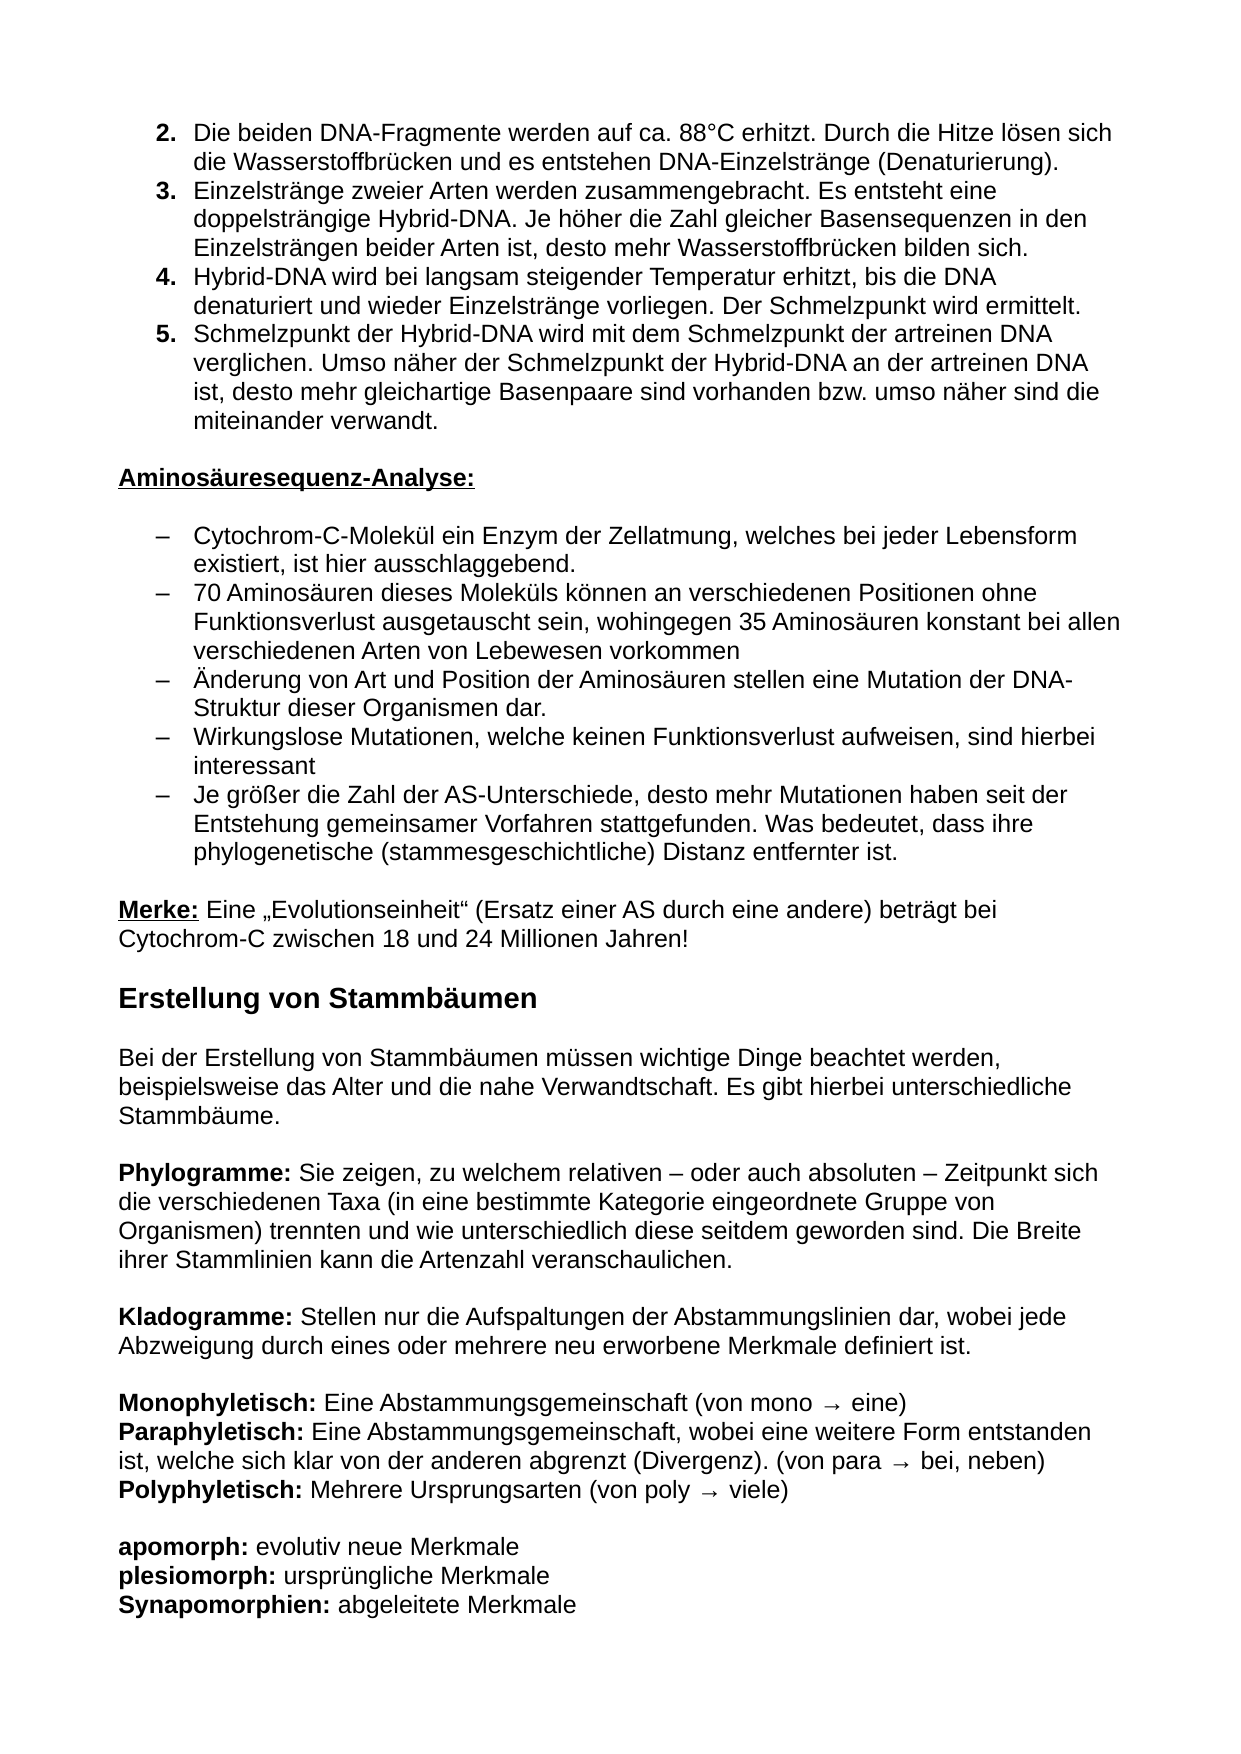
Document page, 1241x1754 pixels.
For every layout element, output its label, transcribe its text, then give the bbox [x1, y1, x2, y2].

list Cytochrom-C-Molekül ein Enzym der Zellatmung, welches bei jeder Lebensform existiert, ist hier ausschlaggebend. [156, 521, 1122, 578]
list Einzelstränge zweier Arten werden zusammengebracht. Es entsteht eine doppelsträngige Hybrid-DNA. Je höher die Zahl gleicher Basensequenzen in den Einzelsträngen beider Arten ist, desto mehr Wasserstoffbrücken bilden sich. [156, 176, 1122, 262]
list Änderung von Art und Position der Aminosäuren stellen eine Mutation der DNA-Struktur dieser Organismen dar. [156, 664, 1122, 722]
text Monophyletisch: Eine Abstammungsgemeinschaft (von mono → eine) [118, 1388, 1122, 1417]
text Kladogramme: Stellen nur die Aufspaltungen der Abstammungslinien dar, wobei jede Abzweigung durch eines oder mehrere neu erworbene Merkmale definiert ist. [118, 1302, 1122, 1360]
text Phylogramme: Sie zeigen, zu welchem relativen – oder auch absoluten – Zeitpunkt sich die verschiedenen Taxa (in eine bestimmte Kategorie eingeordnete Gruppe von Organismen) trennten und wie unterschiedlich diese seitdem geworden sind. Die Breite ihrer Stammlinien kann die Artenzahl veranschaulichen. [118, 1158, 1122, 1273]
list Wirkungslose Mutationen, welche keinen Funktionsverlust aufweisen, sind hierbei interessant [156, 722, 1122, 780]
text Aminosäuresequenz-Analyse: [118, 463, 1122, 492]
text Polyphyletisch: Mehrere Ursprungsarten (von poly → viele) [118, 1475, 1122, 1503]
list Je größer die Zahl der AS-Unterschiede, desto mehr Mutationen haben seit der Entstehung gemeinsamer Vorfahren stattgefunden. Was bedeutet, dass ihre phylogenetische (stammesgeschichtliche) Distanz entfernter ist. [156, 780, 1122, 866]
text Bei der Erstellung von Stammbäumen müssen wichtige Dinge beachtet werden, beispielsweise das Alter und die nahe Verwandtschaft. Es gibt hierbei unterschiedliche Stammbäume. [118, 1043, 1122, 1130]
list Die beiden DNA-Fragmente werden auf ca. 88°C erhitzt. Durch die Hitze lösen sich die Wasserstoffbrücken und es entstehen DNA-Einzelstränge (Denaturierung). [156, 118, 1122, 176]
text apomorph: evolutiv neue Merkmale [118, 1532, 1122, 1561]
text Synapomorphien: abgeleitete Merkmale [118, 1590, 1122, 1618]
text plesiomorph: ursprüngliche Merkmale [118, 1561, 1122, 1590]
list 70 Aminosäuren dieses Moleküls können an verschiedenen Positionen ohne Funktionsverlust ausgetauscht sein, wohingegen 35 Aminosäuren konstant bei allen verschiedenen Arten von Lebewesen vorkommen [156, 578, 1122, 664]
text Paraphyletisch: Eine Abstammungsgemeinschaft, wobei eine weitere Form entstanden ist, welche sich klar von der anderen abgrenzt (Divergenz). (von para → bei, neben) [118, 1417, 1122, 1475]
text Merke: Eine „Evolutionseinheit“ (Ersatz einer AS durch eine andere) beträgt bei Cytochrom-C zwischen 18 und 24 Millionen Jahren! [118, 895, 1122, 952]
list Schmelzpunkt der Hybrid-DNA wird mit dem Schmelzpunkt der artreinen DNA verglichen. Umso näher der Schmelzpunkt der Hybrid-DNA an der artreinen DNA ist, desto mehr gleichartige Basenpaare sind vorhanden bzw. umso näher sind die miteinander verwandt. [156, 319, 1122, 434]
list Hybrid-DNA wird bei langsam steigender Temperatur erhitzt, bis die DNA denaturiert und wieder Einzelstränge vorliegen. Der Schmelzpunkt wird ermittelt. [156, 262, 1122, 319]
text Erstellung von Stammbäumen [118, 981, 1122, 1015]
